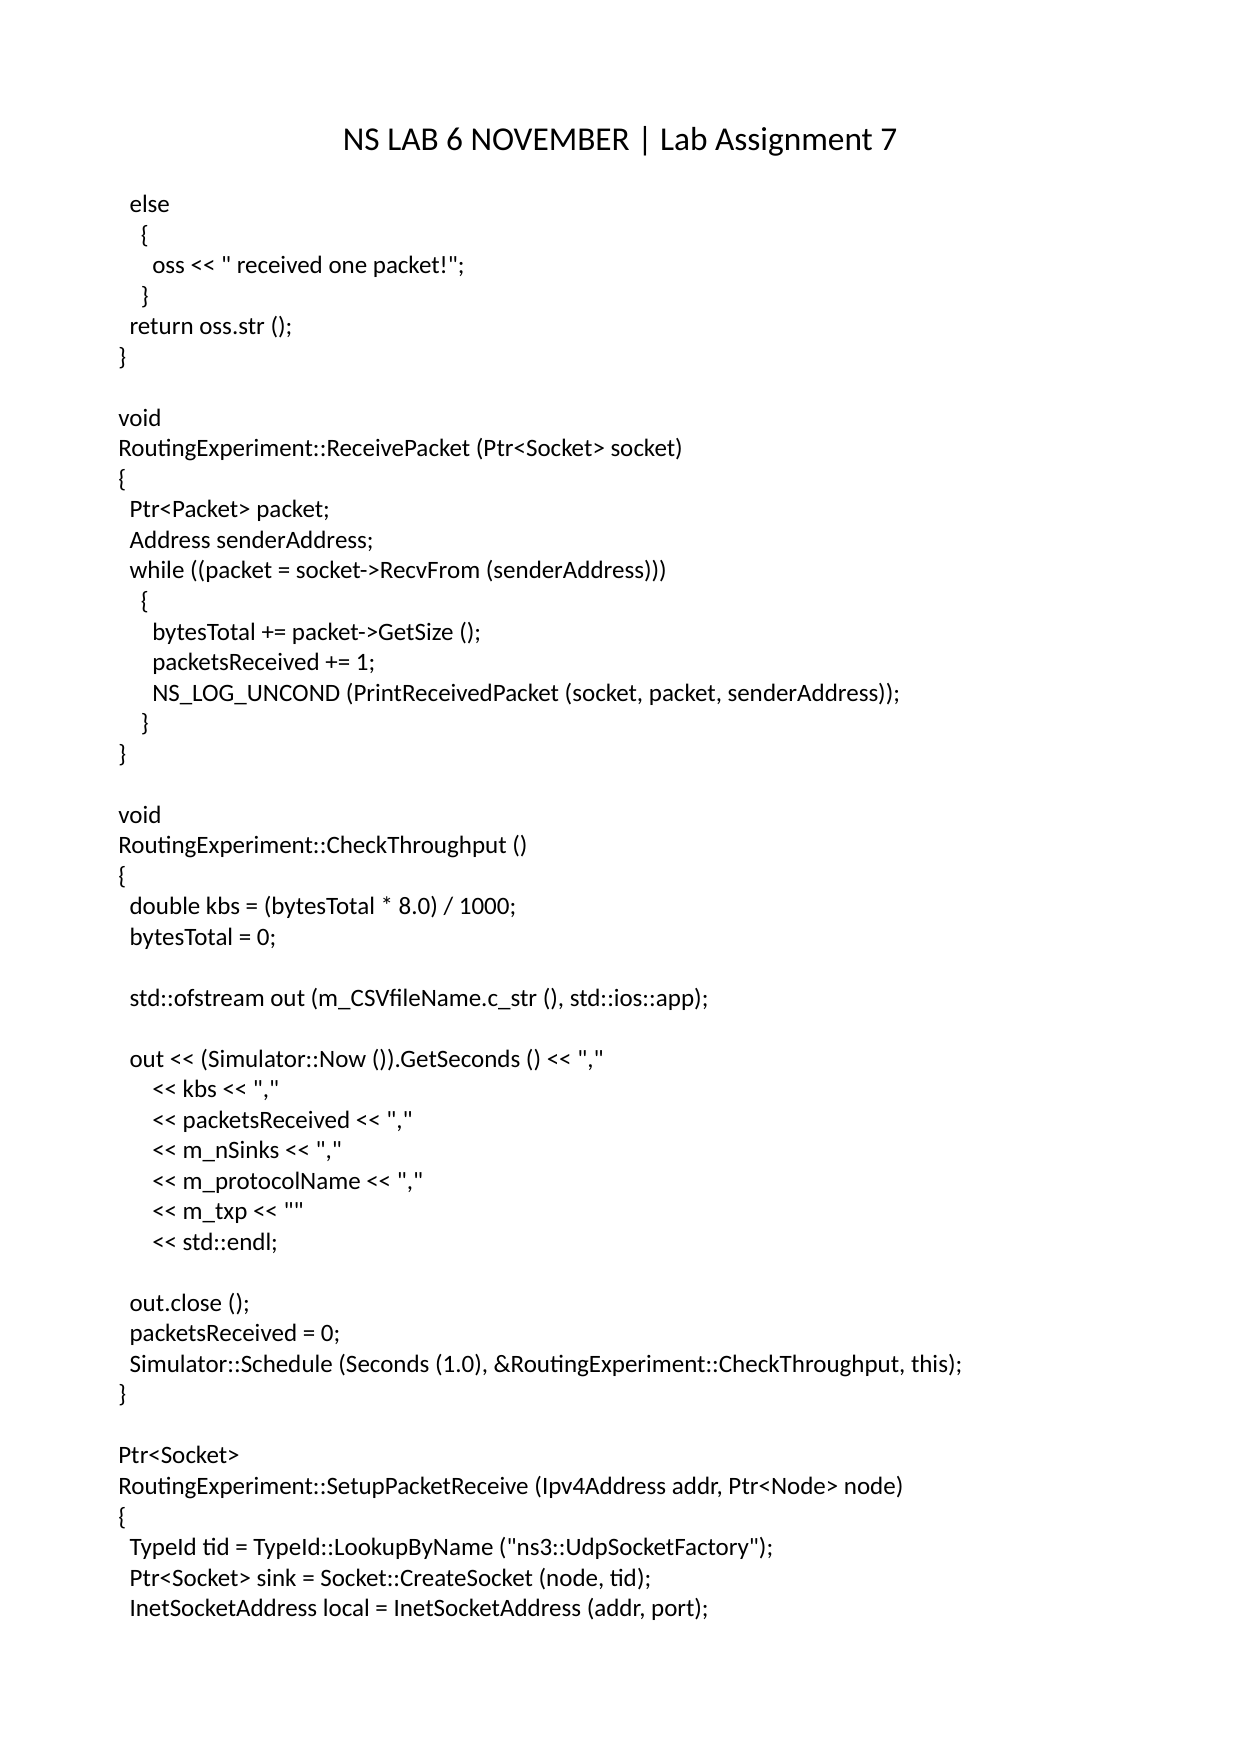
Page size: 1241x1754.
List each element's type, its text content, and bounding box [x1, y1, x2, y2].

text out << (Simulator::Now ()).GetSeconds () << "," [118, 1043, 1122, 1073]
text TypeId tid = TypeId::LookupByName ("ns3::UdpSocketFactory"); [118, 1531, 1122, 1562]
text << kbs << "," [118, 1073, 1122, 1104]
text { [118, 1501, 1122, 1531]
text { [118, 585, 1122, 616]
text packetsReceived += 1; [118, 646, 1122, 677]
text } [118, 280, 1122, 310]
text RoutingExperiment::CheckThroughput () [118, 829, 1122, 860]
text RoutingExperiment::SetupPacketReceive (Ipv4Address addr, Ptr<Node> node) [118, 1470, 1122, 1501]
text Simulator::Schedule (Seconds (1.0), &RoutingExperiment::CheckThroughput, this); [118, 1348, 1122, 1379]
text NS_LOG_UNCOND (PrintReceivedPacket (socket, packet, senderAddress)); [118, 677, 1122, 707]
text << m_txp << "" [118, 1196, 1122, 1226]
text out.close (); [118, 1287, 1122, 1318]
text oss << " received one packet!"; [118, 249, 1122, 280]
text << packetsReceived << "," [118, 1104, 1122, 1134]
text void [118, 402, 1122, 432]
text bytesTotal = 0; [118, 921, 1122, 951]
text Address senderAddress; [118, 524, 1122, 554]
text RoutingExperiment::ReceivePacket (Ptr<Socket> socket) [118, 432, 1122, 463]
text return oss.str (); [118, 310, 1122, 341]
text Ptr<Socket> [118, 1440, 1122, 1470]
text { [118, 860, 1122, 890]
text << m_protocolName << "," [118, 1165, 1122, 1196]
text } [118, 1379, 1122, 1409]
text packetsReceived = 0; [118, 1318, 1122, 1348]
text InetSocketAddress local = InetSocketAddress (addr, port); [118, 1592, 1122, 1623]
text } [118, 341, 1122, 371]
text std::ofstream out (m_CSVfileName.c_str (), std::ios::app); [118, 982, 1122, 1012]
text << m_nSinks << "," [118, 1134, 1122, 1165]
text bytesTotal += packet->GetSize (); [118, 616, 1122, 646]
text << std::endl; [118, 1226, 1122, 1257]
text Ptr<Packet> packet; [118, 493, 1122, 524]
text while ((packet = socket->RecvFrom (senderAddress))) [118, 554, 1122, 585]
text double kbs = (bytesTotal * 8.0) / 1000; [118, 890, 1122, 921]
text Ptr<Socket> sink = Socket::CreateSocket (node, tid); [118, 1562, 1122, 1592]
text { [118, 463, 1122, 493]
text void [118, 799, 1122, 829]
text { [118, 219, 1122, 249]
text } [118, 738, 1122, 768]
text else [118, 188, 1122, 219]
text } [118, 707, 1122, 738]
